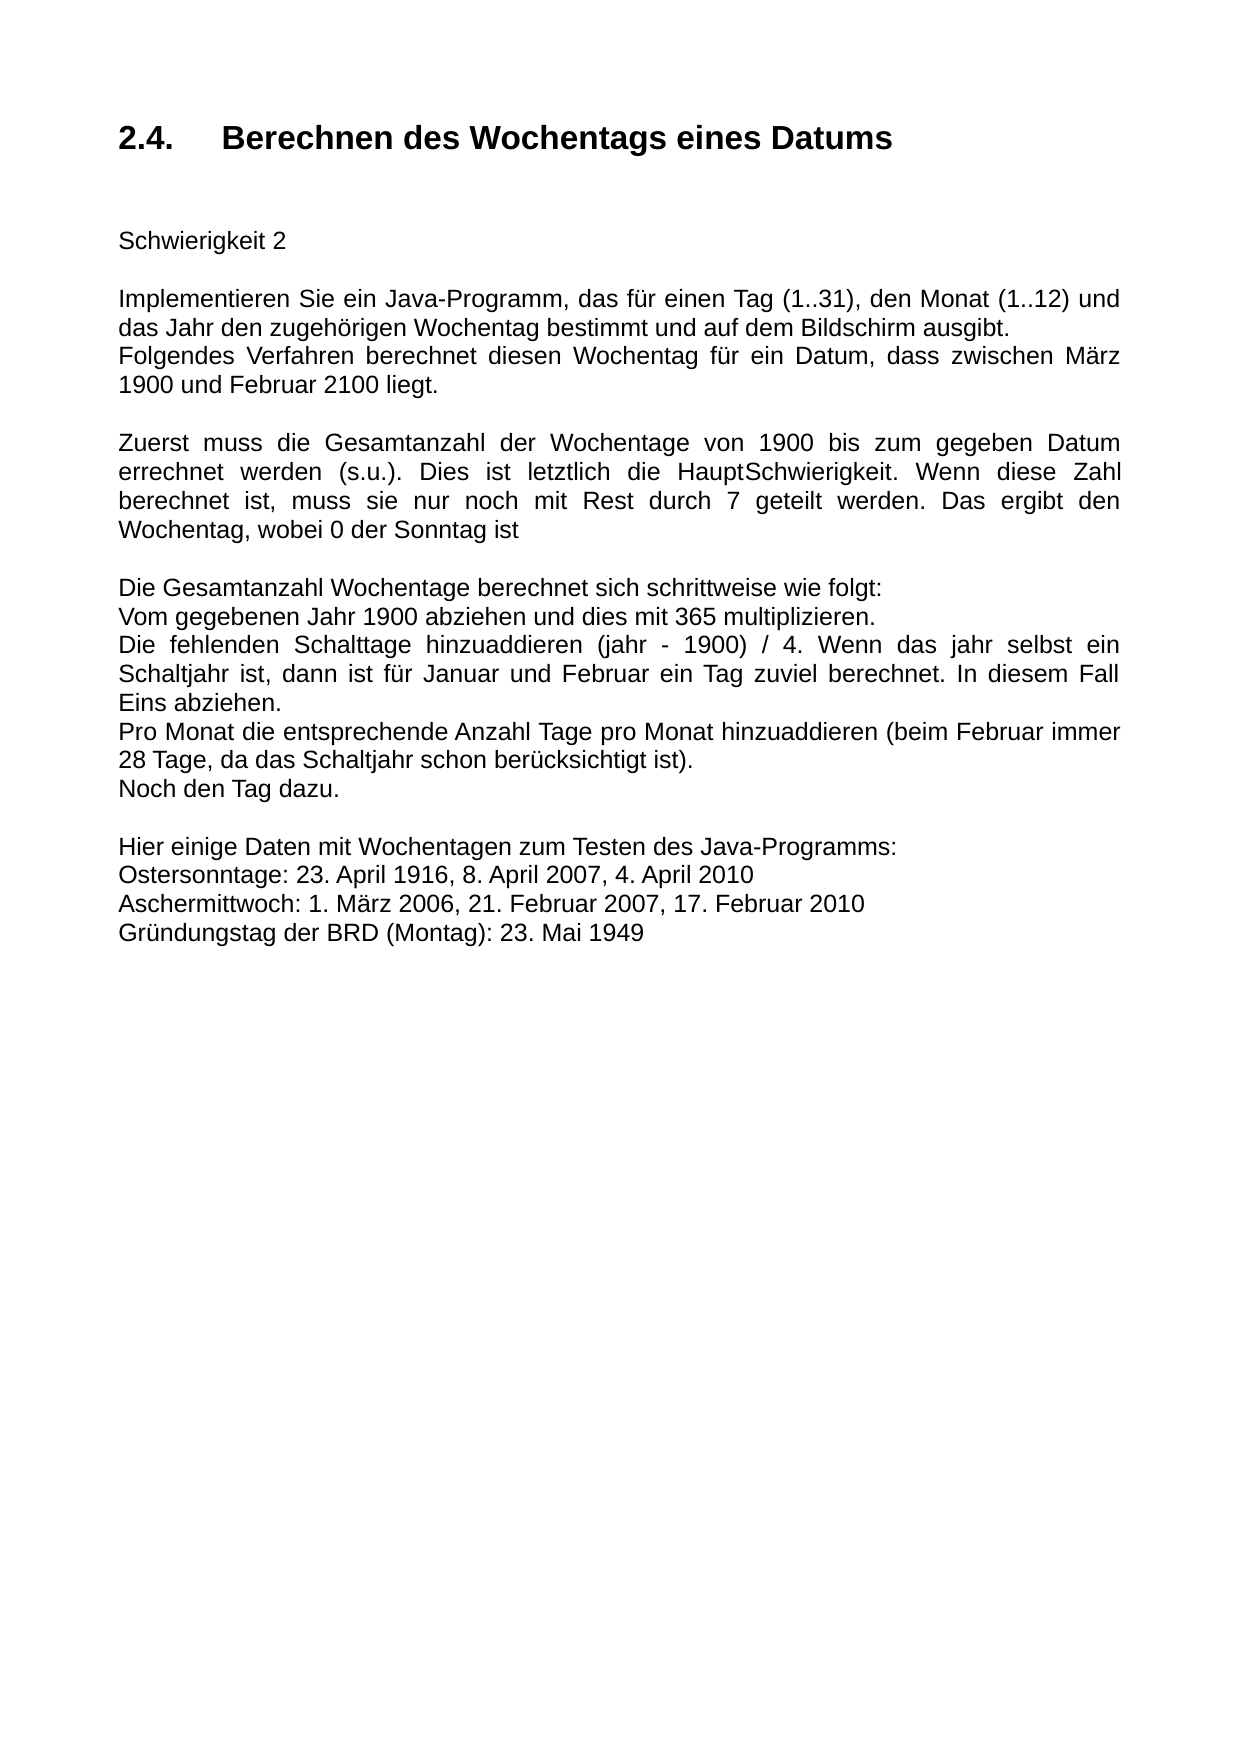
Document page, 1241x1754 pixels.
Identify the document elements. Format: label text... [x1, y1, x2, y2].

text Zuerst muss die Gesamtanzahl der Wochentage von 1900 bis zum gegeben Datum errechnet werden (s.u.). Dies ist letztlich die HauptSchwierigkeit. Wenn diese Zahl berechnet ist, muss sie nur noch mit Rest durch 7 geteilt werden. Das ergibt den Wochentag, wobei 0 der Sonntag ist [118, 428, 1122, 543]
list Berechnen des Wochentags eines Datums [118, 118, 1122, 157]
text Vom gegebenen Jahr 1900 abziehen und dies mit 365 multiplizieren. [118, 602, 1122, 630]
text Hier einige Daten mit Wochentagen zum Testen des Java-Programms: [118, 832, 1122, 860]
text Die Gesamtanzahl Wochentage berechnet sich schrittweise wie folgt: [118, 573, 1122, 602]
text Aschermittwoch: 1. März 2006, 21. Februar 2007, 17. Februar 2010 [118, 889, 1122, 918]
text Ostersonntage: 23. April 1916, 8. April 2007, 4. April 2010 [118, 860, 1122, 889]
text Folgendes Verfahren berechnet diesen Wochentag für ein Datum, dass zwischen März 1900 und Februar 2100 liegt. [118, 341, 1122, 399]
text Noch den Tag dazu. [118, 774, 1122, 803]
text Implementieren Sie ein Java-Programm, das für einen Tag (1..31), den Monat (1..12) und das Jahr den zugehörigen Wochentag bestimmt und auf dem Bildschirm ausgibt. [118, 284, 1122, 341]
text Schwierigkeit 2 [118, 226, 1122, 254]
text Die fehlenden Schalttage hinzuaddieren (jahr - 1900) / 4. Wenn das jahr selbst ein Schaltjahr ist, dann ist für Januar und Februar ein Tag zuviel berechnet. In diesem Fall Eins abziehen. [118, 630, 1122, 717]
text Pro Monat die entsprechende Anzahl Tage pro Monat hinzuaddieren (beim Februar immer 28 Tage, da das Schaltjahr schon berücksichtigt ist). [118, 717, 1122, 774]
text Gründungstag der BRD (Montag): 23. Mai 1949 [118, 918, 1122, 947]
